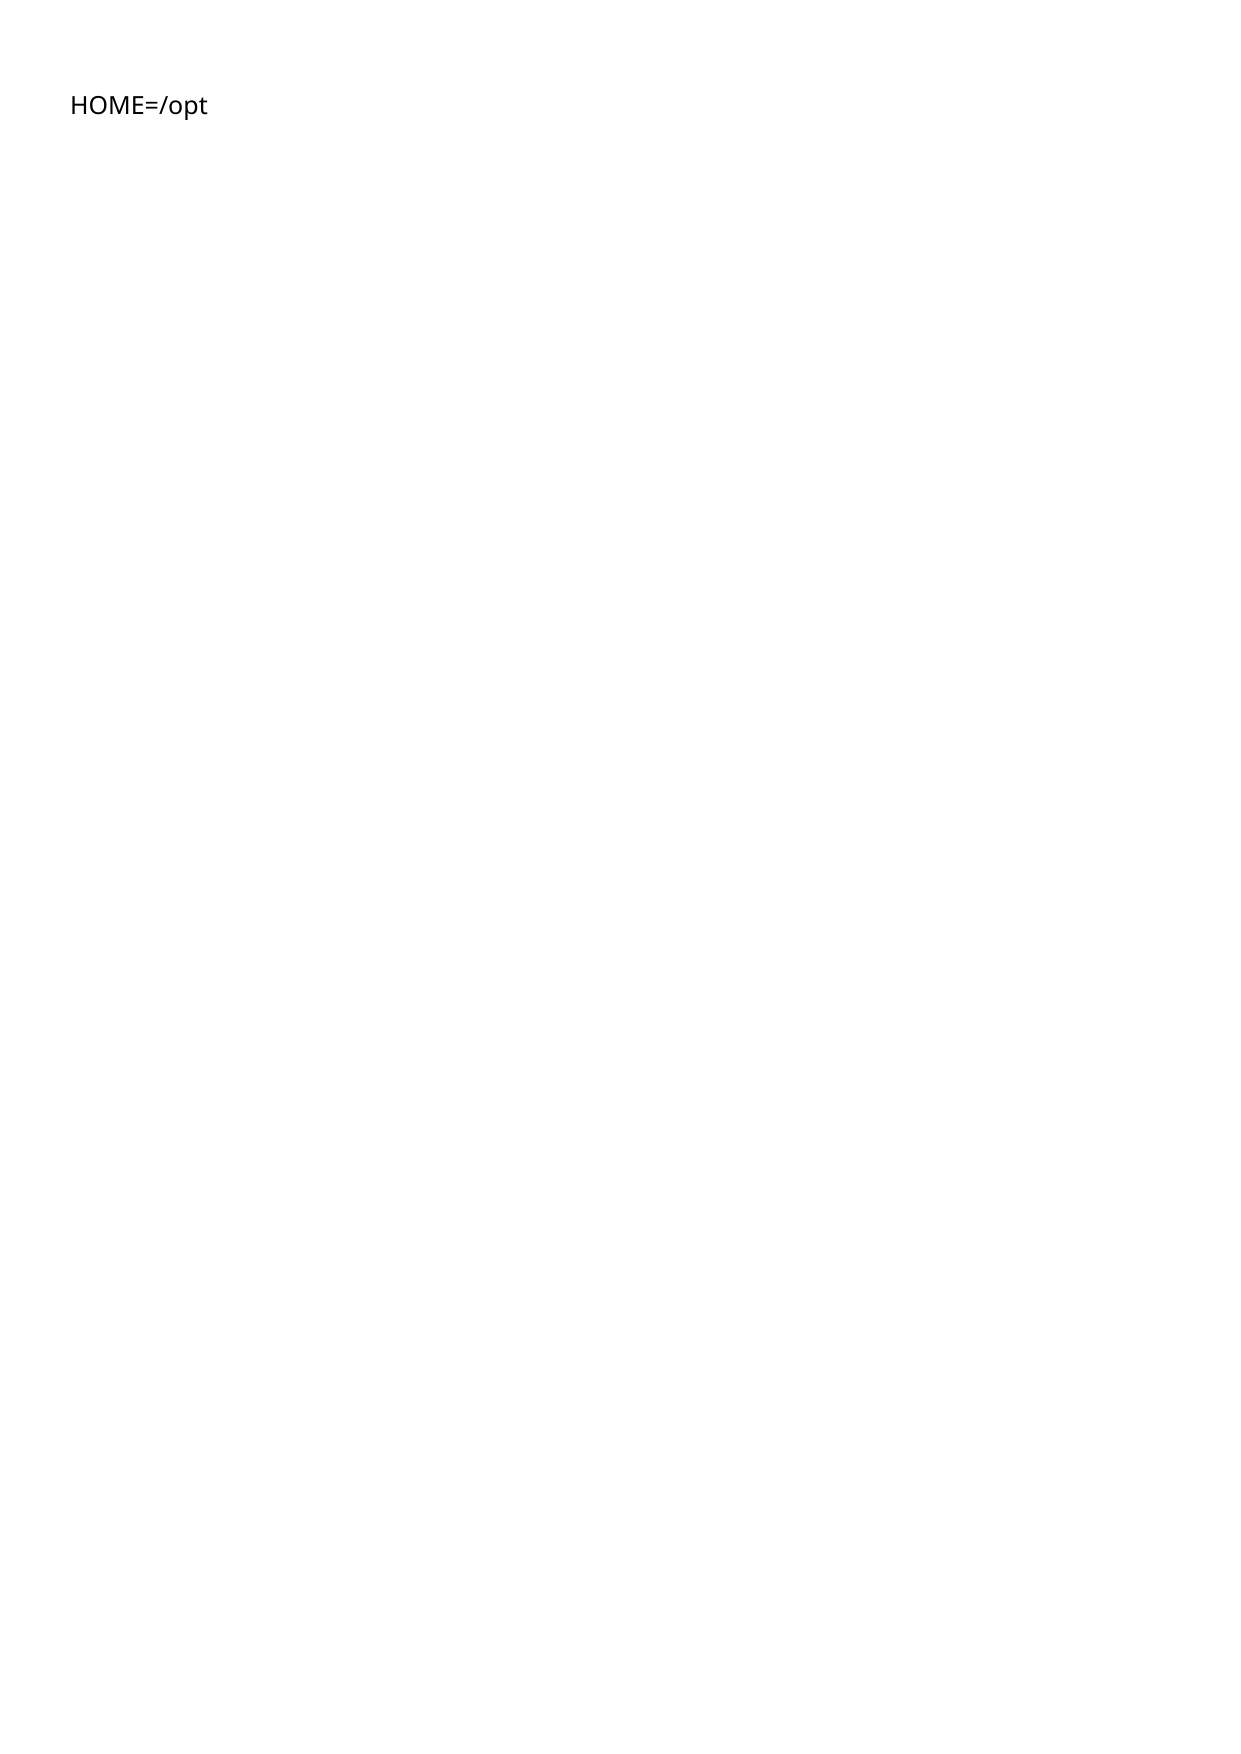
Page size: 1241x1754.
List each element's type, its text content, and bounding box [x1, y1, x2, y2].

list HOME=/opt [70, 53, 1129, 122]
